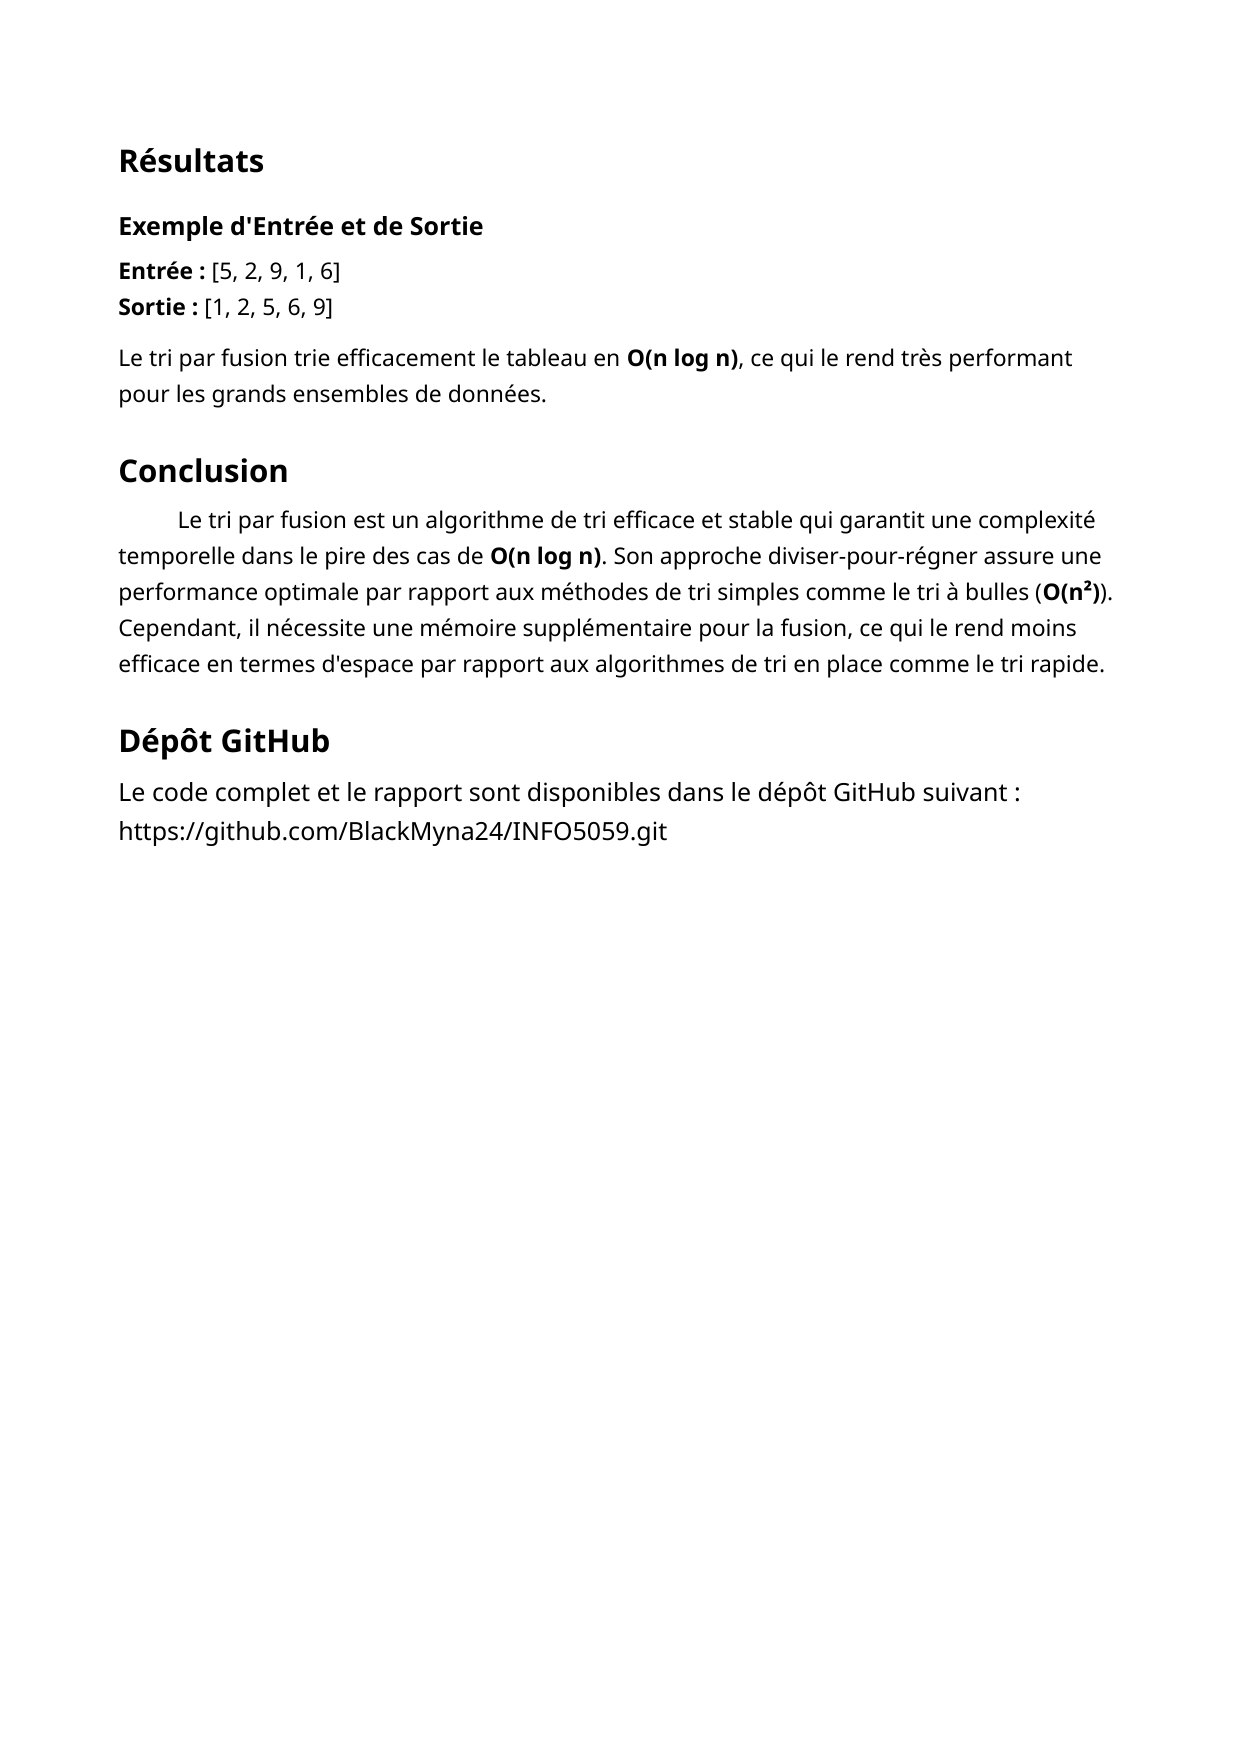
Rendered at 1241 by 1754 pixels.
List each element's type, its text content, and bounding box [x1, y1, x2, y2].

subtitle Conclusion [118, 449, 1122, 492]
text Entrée : [5, 2, 9, 1, 6] Sortie : [1, 2, 5, 6, 9] [118, 255, 1122, 322]
text Le code complet et le rapport sont disponibles dans le dépôt GitHub suivant : https://github.com/BlackMyna24/INFO5059.git [118, 774, 1122, 847]
subtitle Résultats [118, 139, 1122, 182]
subtitle Dépôt GitHub [118, 719, 1122, 762]
text Le tri par fusion trie efficacement le tableau en O(n log n), ce qui le rend très performant pour les grands ensembles de données. [118, 342, 1122, 409]
text Le tri par fusion est un algorithme de tri efficace et stable qui garantit une complexité temporelle dans le pire des cas de O(n log n). Son approche diviser-pour-régner assure une performance optimale par rapport aux méthodes de tri simples comme le tri à bulles (O(n²)). Cependant, il nécessite une mémoire supplémentaire pour la fusion, ce qui le rend moins efficace en termes d'espace par rapport aux algorithmes de tri en place comme le tri rapide. [118, 504, 1122, 679]
subtitle Exemple d'Entrée et de Sortie [118, 209, 1122, 243]
